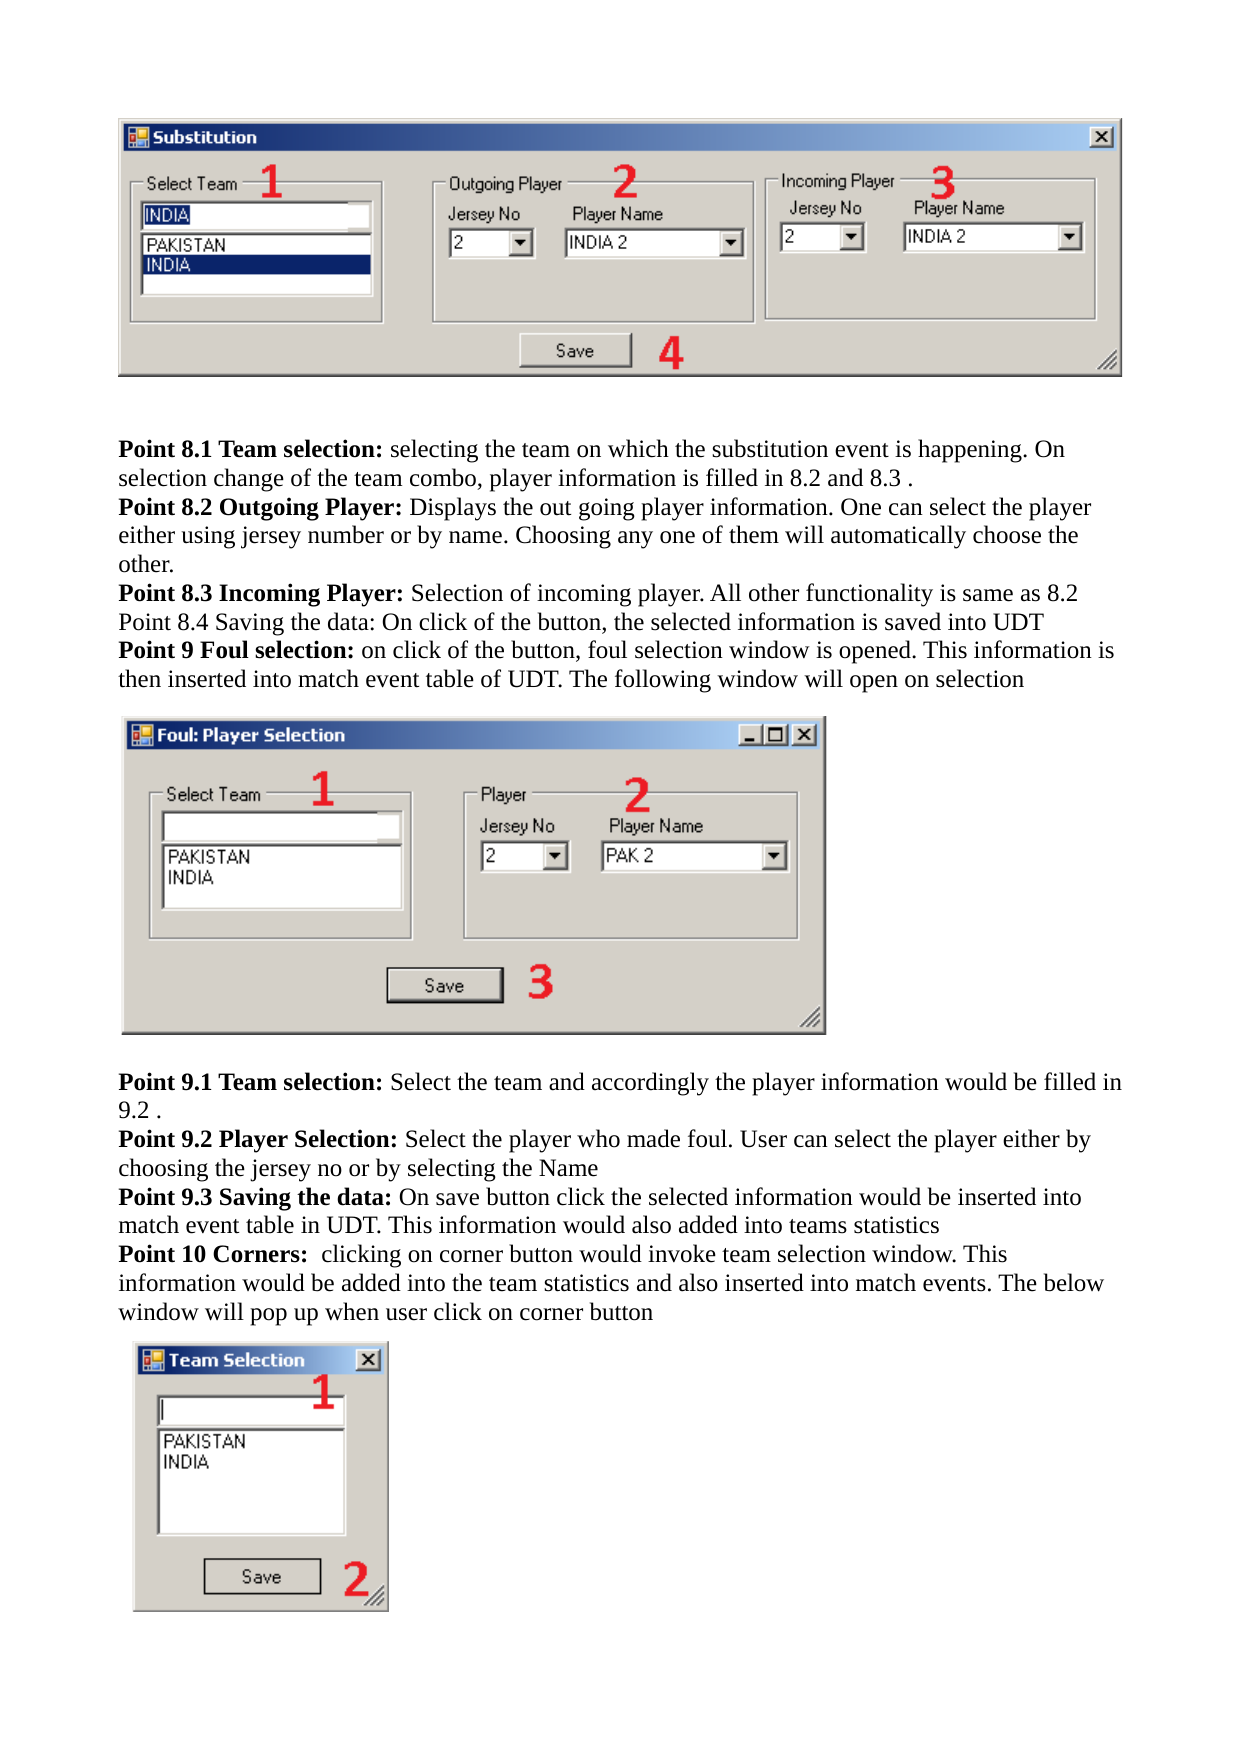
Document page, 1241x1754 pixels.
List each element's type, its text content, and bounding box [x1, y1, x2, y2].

text Point 9.3 Saving the data: On save button click the selected information would be inserted into match event table in UDT. This information would also added into teams statistics [118, 1182, 1122, 1239]
text Point 9 Foul selection: on click of the button, foul selection window is opened. This information is then inserted into match event table of UDT. The following window will open on selection [118, 635, 1122, 693]
text Point 8.4 Saving the data: On click of the button, the selected information is saved into UDT [118, 607, 1122, 635]
text Point 9.2 Player Selection: Select the player who made foul. User can select the player either by choosing the jersey no or by selecting the Name [118, 1124, 1122, 1182]
text Point 10 Corners: clicking on corner button would invoke team selection window. This information would be added into the team statistics and also inserted into match events. The below window will pop up when user click on corner button [118, 1239, 1122, 1325]
picture [132, 1341, 389, 1612]
picture [118, 118, 1123, 377]
text Point 8.2 Outgoing Player: Displays the out going player information. One can select the player either using jersey number or by name. Choosing any one of them will automatically choose the other. [118, 492, 1122, 578]
text Point 8.1 Team selection: selecting the team on which the substitution event is happening. On selection change of the team combo, player information is filled in 8.2 and 8.3 . [118, 434, 1122, 492]
picture [121, 716, 828, 1035]
text Point 9.1 Team selection: Select the team and accordingly the player information would be filled in 9.2 . [118, 1067, 1122, 1124]
text Point 8.3 Incoming Player: Selection of incoming player. All other functionality is same as 8.2 [118, 578, 1122, 607]
